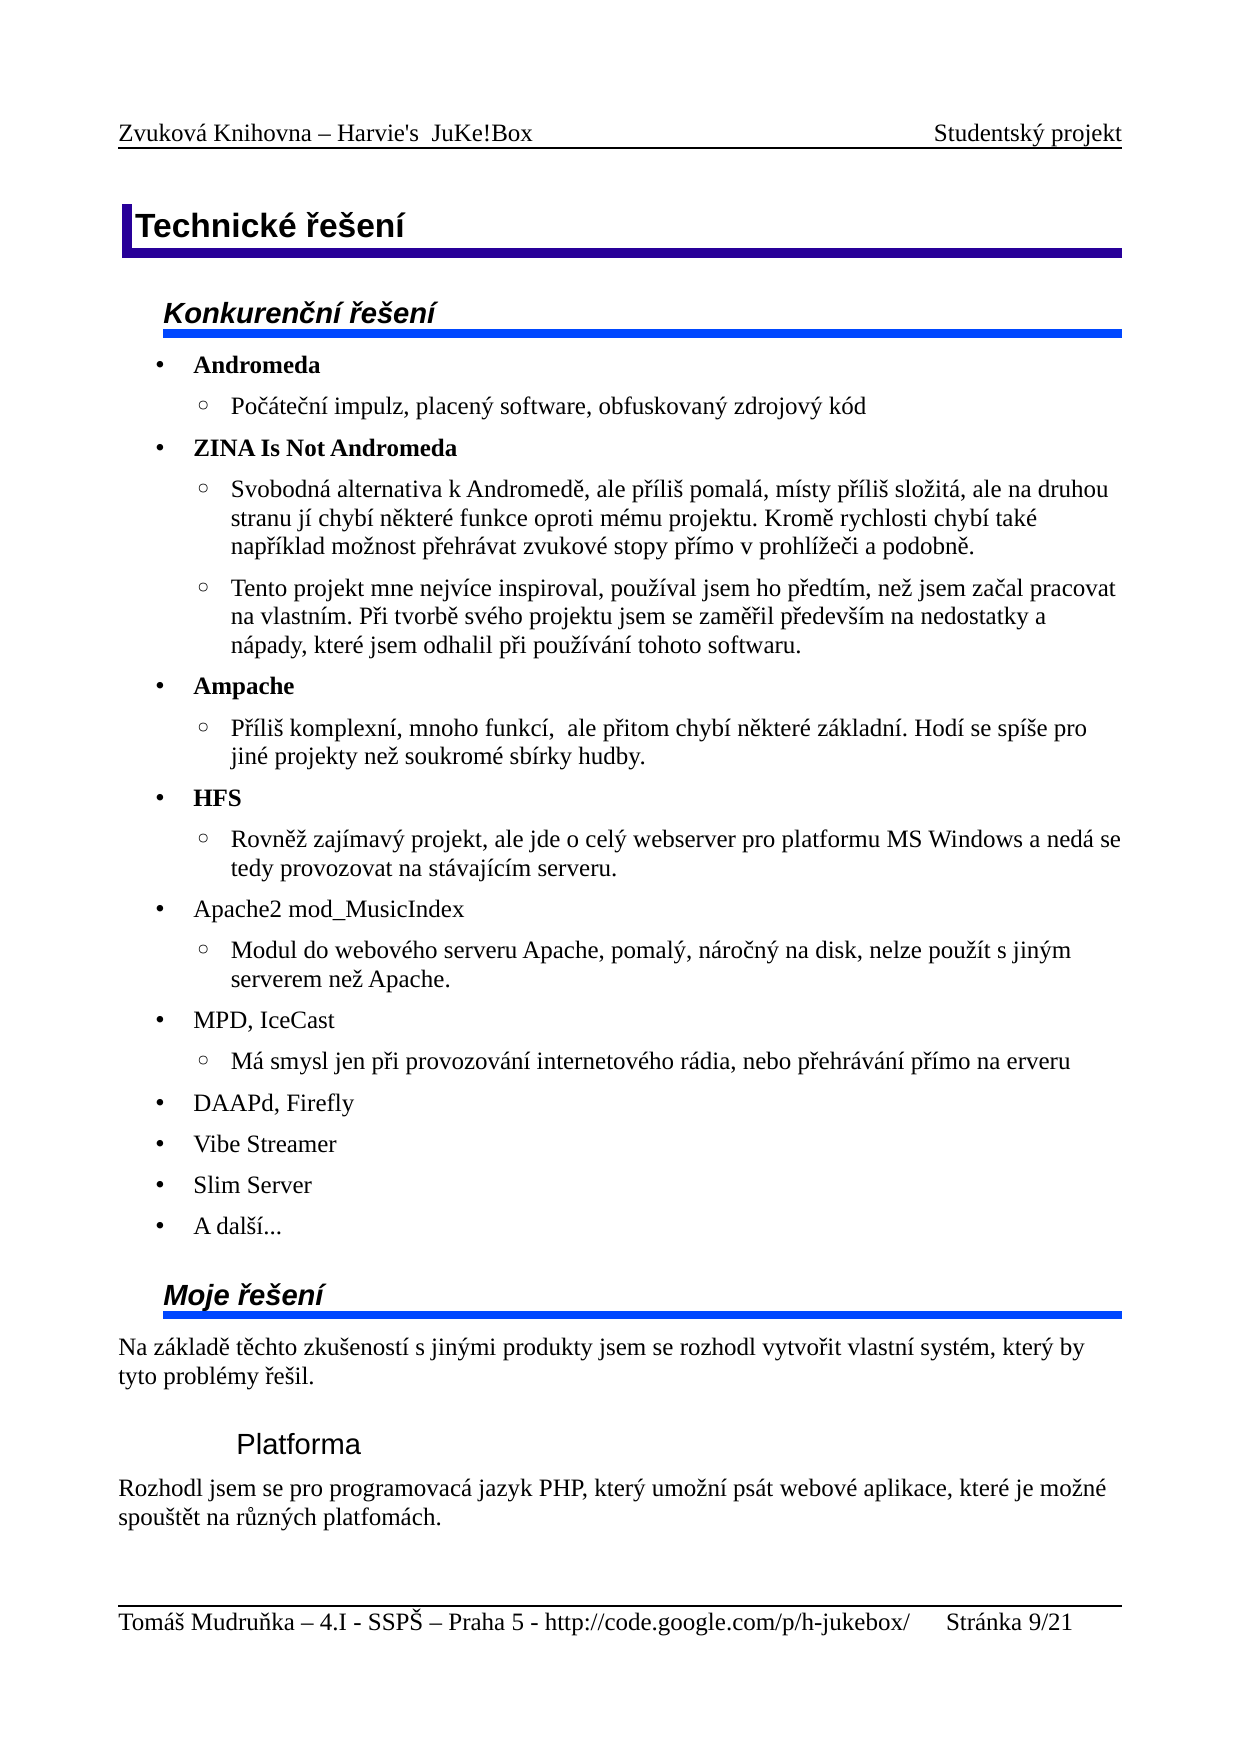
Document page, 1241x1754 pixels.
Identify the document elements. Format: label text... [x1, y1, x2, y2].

list Slim Server [156, 1170, 1122, 1199]
subtitle Moje řešení [163, 1278, 1122, 1311]
list Apache2 mod_MusicIndex [156, 894, 1122, 923]
list Vibe Streamer [156, 1129, 1122, 1158]
subtitle Konkurenční řešení [163, 296, 1122, 329]
list DAAPd, Firefly [156, 1088, 1122, 1116]
list Příliš komplexní, mnoho funkcí, ale přitom chybí některé základní. Hodí se spíše pro jiné projekty než soukromé sbírky hudby. [193, 713, 1122, 770]
list Tento projekt mne nejvíce inspiroval, používal jsem ho předtím, než jsem začal pracovat na vlastním. Při tvorbě svého projektu jsem se zaměřil především na nedostatky a nápady, které jsem odhalil při používání tohoto softwaru. [193, 573, 1122, 659]
text Na základě těchto zkušeností s jinými produkty jsem se rozhodl vytvořit vlastní systém, který by tyto problémy řešil. [118, 1332, 1122, 1389]
list A další... [156, 1211, 1122, 1240]
list Má smysl jen při provozování internetového rádia, nebo přehrávání přímo na erveru [193, 1046, 1122, 1075]
list Rovněž zajímavý projekt, ale jde o celý webserver pro platformu MS Windows a nedá se tedy provozovat na stávajícím serveru. [193, 824, 1122, 881]
text Rozhodl jsem se pro programovacá jazyk PHP, který umožní psát webové aplikace, které je možné spouštět na různých platfomách. [118, 1473, 1122, 1531]
list ZINA Is Not Andromeda [156, 433, 1122, 461]
list Andromeda [156, 350, 1122, 379]
list Svobodná alternativa k Andromedě, ale příliš pomalá, místy příliš složitá, ale na druhou stranu jí chybí některé funkce oproti mému projektu. Kromě rychlosti chybí také například možnost přehrávat zvukové stopy přímo v prohlížeči a podobně. [193, 474, 1122, 560]
subtitle Technické řešení [122, 203, 1122, 248]
list Modul do webového serveru Apache, pomalý, náročný na disk, nelze použít s jiným serverem než Apache. [193, 935, 1122, 993]
list Počáteční impulz, placený software, obfuskovaný zdrojový kód [193, 391, 1122, 420]
subtitle Platforma [236, 1427, 1122, 1461]
list HFS [156, 783, 1122, 811]
list Ampache [156, 671, 1122, 700]
list MPD, IceCast [156, 1005, 1122, 1034]
